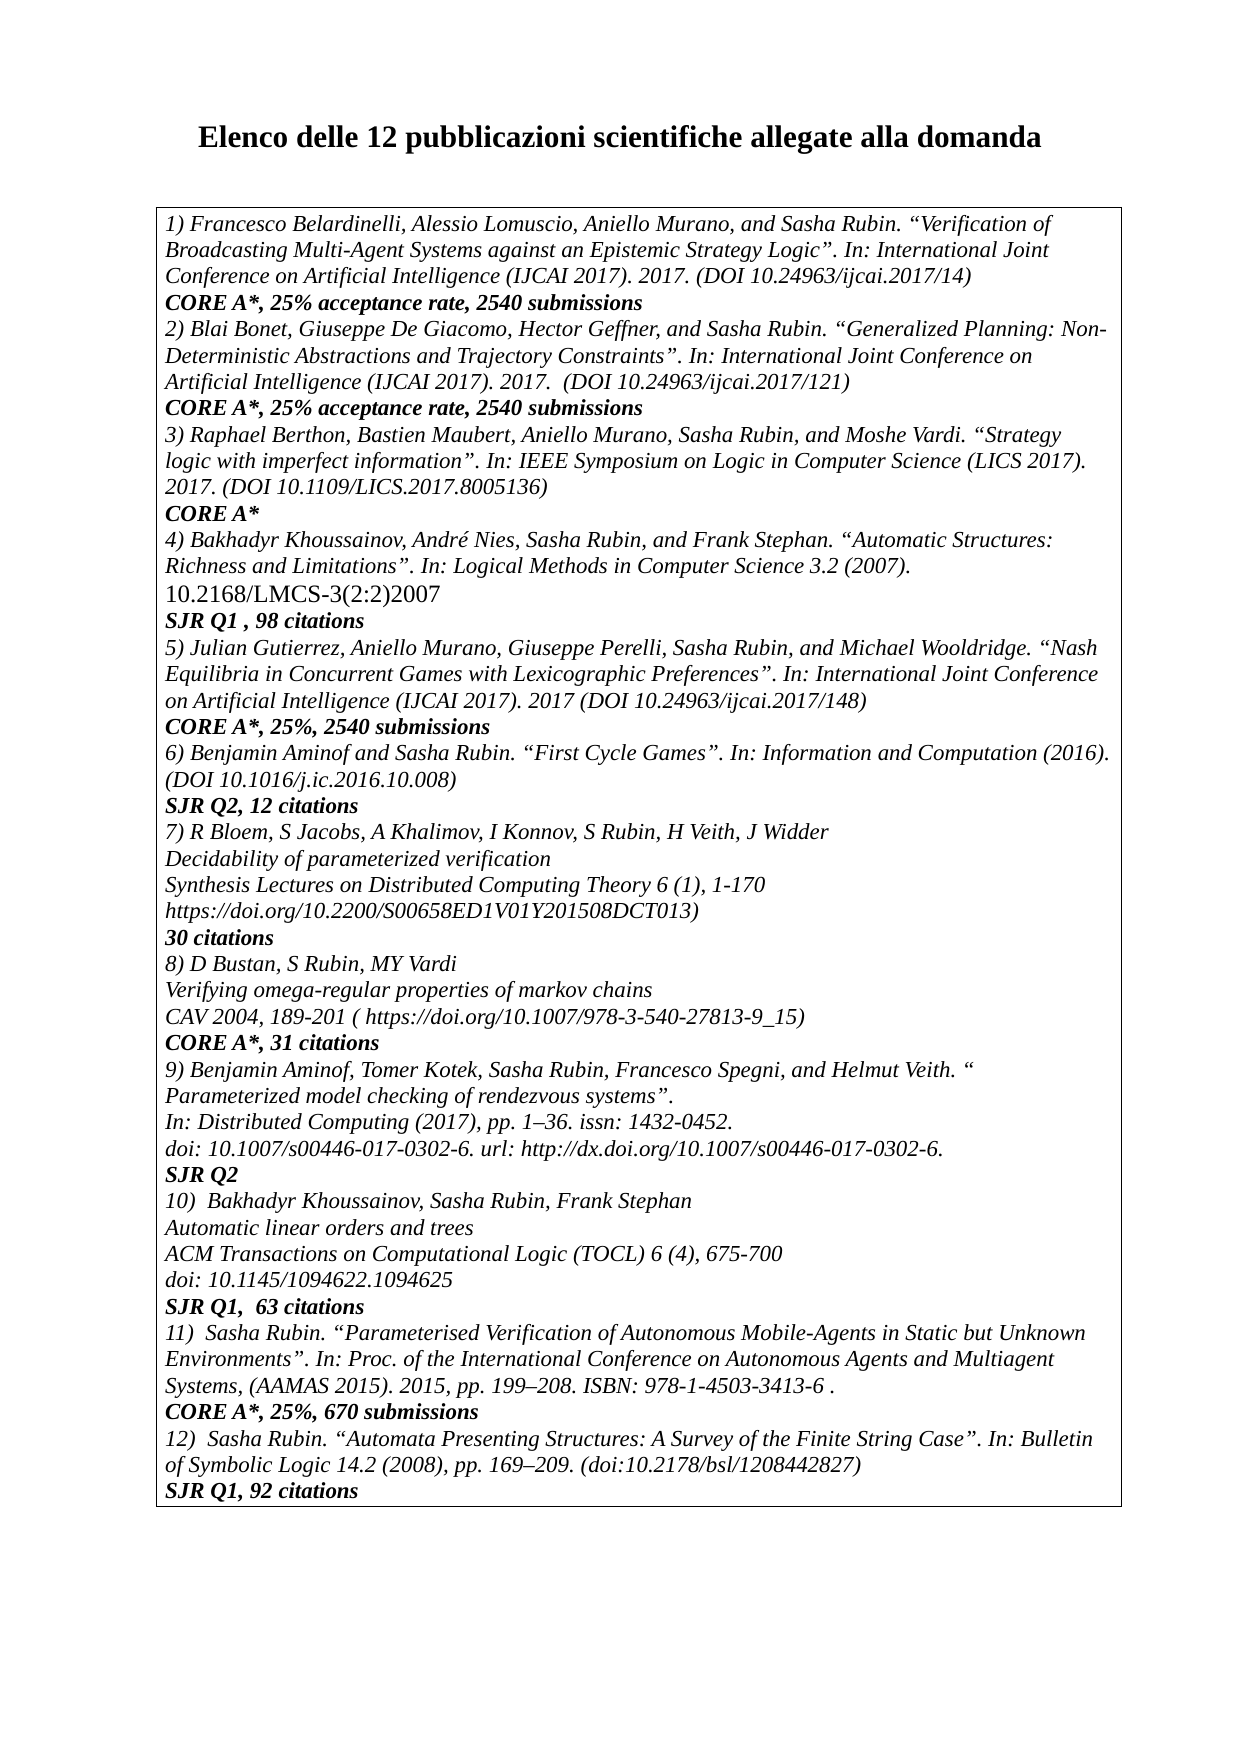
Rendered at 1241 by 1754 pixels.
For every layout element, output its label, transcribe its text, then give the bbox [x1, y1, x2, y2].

text doi: 10.1007/s00446-017-0302-6. url: http://dx.doi.org/10.1007/s00446-017-0302-6. [157, 1132, 1121, 1158]
text Deterministic Abstractions and Trajectory Constraints”. In: International Joint Conference on Artificial Intelligence (IJCAI 2017). 2017. (DOI 10.24963/ijcai.2017/121) [157, 338, 1121, 391]
text Verifying omega-regular properties of markov chains [157, 973, 1121, 1000]
text 12) Sasha Rubin. “Automata Presenting Structures: A Survey of the Finite String Case”. In: Bulletin of Symbolic Logic 14.2 (2008), pp. 169–209. (doi:10.2178/bsl/1208442827) [157, 1421, 1121, 1474]
text 2) Blai Bonet, Giuseppe De Giacomo, Hector Geffner, and Sasha Rubin. “Generalized Planning: Non- [157, 312, 1121, 338]
text 9) Benjamin Aminof, Tomer Kotek, Sasha Rubin, Francesco Spegni, and Helmut Veith. “ [157, 1052, 1121, 1079]
text SJR Q1 , 98 citations [157, 604, 1121, 631]
text on Artificial Intelligence (IJCAI 2017). 2017 (DOI 10.24963/ijcai.2017/148) [157, 683, 1121, 710]
text In: Distributed Computing (2017), pp. 1–36. issn: 1432-0452. [157, 1105, 1121, 1132]
text CAV 2004, 189-201 ( https://doi.org/10.1007/978-3-540-27813-9_15) [157, 1000, 1121, 1026]
text ACM Transactions on Computational Logic (TOCL) 6 (4), 675-700 [157, 1237, 1121, 1263]
text SJR Q1, 63 citations [157, 1290, 1121, 1316]
text 3) Raphael Berthon, Bastien Maubert, Aniello Murano, Sasha Rubin, and Moshe Vardi. “Strategy logic with imperfect information”. In: IEEE Symposium on Logic in Computer Science (LICS 2017). 2017. (DOI 10.1109/LICS.2017.8005136) [157, 418, 1121, 497]
text 5) Julian Gutierrez, Aniello Murano, Giuseppe Perelli, Sasha Rubin, and Michael Wooldridge. “Nash [157, 631, 1121, 657]
text Elenco delle 12 pubblicazioni scientifiche allegate alla domanda [118, 118, 1122, 154]
text Automatic linear orders and trees [157, 1211, 1121, 1237]
text CORE A* [157, 497, 1121, 523]
text 10) Bakhadyr Khoussainov, Sasha Rubin, Frank Stephan [157, 1184, 1121, 1211]
text CORE A*, 25% acceptance rate, 2540 submissions [157, 391, 1121, 418]
text CORE A*, 25% acceptance rate, 2540 submissions [157, 286, 1121, 312]
text 8) D Bustan, S Rubin, MY Vardi [157, 947, 1121, 973]
text CORE A*, 31 citations [157, 1026, 1121, 1052]
text SJR Q2 [157, 1158, 1121, 1184]
text SJR Q2, 12 citations [157, 789, 1121, 815]
text Parameterized model checking of rendezvous systems”. [157, 1079, 1121, 1105]
text SJR Q1, 92 citations [157, 1474, 1121, 1506]
text 10.2168/LMCS-3(2:2)2007 [157, 576, 1121, 604]
text 4) Bakhadyr Khoussainov, André Nies, Sasha Rubin, and Frank Stephan. “Automatic Structures: Richness and Limitations”. In: Logical Methods in Computer Science 3.2 (2007). [157, 523, 1121, 576]
text Systems, (AAMAS 2015). 2015, pp. 199–208. ISBN: 978-1-4503-3413-6 . [157, 1369, 1121, 1395]
text 30 citations [157, 921, 1121, 947]
text 7) R Bloem, S Jacobs, A Khalimov, I Konnov, S Rubin, H Veith, J Widder [157, 815, 1121, 842]
text https://doi.org/10.2200/S00658ED1V01Y201508DCT013) [157, 894, 1121, 921]
text Equilibria in Concurrent Games with Lexicographic Preferences”. In: International Joint Conference [157, 657, 1121, 683]
text CORE A*, 25%, 2540 submissions [157, 710, 1121, 736]
text Environments”. In: Proc. of the International Conference on Autonomous Agents and Multiagent [157, 1342, 1121, 1369]
text 6) Benjamin Aminof and Sasha Rubin. “First Cycle Games”. In: Information and Computation (2016).(DOI 10.1016/j.ic.2016.10.008) [157, 736, 1121, 789]
text doi: 10.1145/1094622.1094625 [157, 1263, 1121, 1290]
text Decidability of parameterized verification [157, 842, 1121, 868]
text 11) Sasha Rubin. “Parameterised Verification of Autonomous Mobile-Agents in Static but Unknown [157, 1316, 1121, 1342]
text 1) Francesco Belardinelli, Alessio Lomuscio, Aniello Murano, and Sasha Rubin. “Verification of Broadcasting Multi-Agent Systems against an Epistemic Strategy Logic”. In: International Joint Conference on Artificial Intelligence (IJCAI 2017). 2017. (DOI 10.24963/ijcai.2017/14) [157, 208, 1121, 286]
text Synthesis Lectures on Distributed Computing Theory 6 (1), 1-170 [157, 868, 1121, 894]
text CORE A*, 25%, 670 submissions [157, 1395, 1121, 1421]
